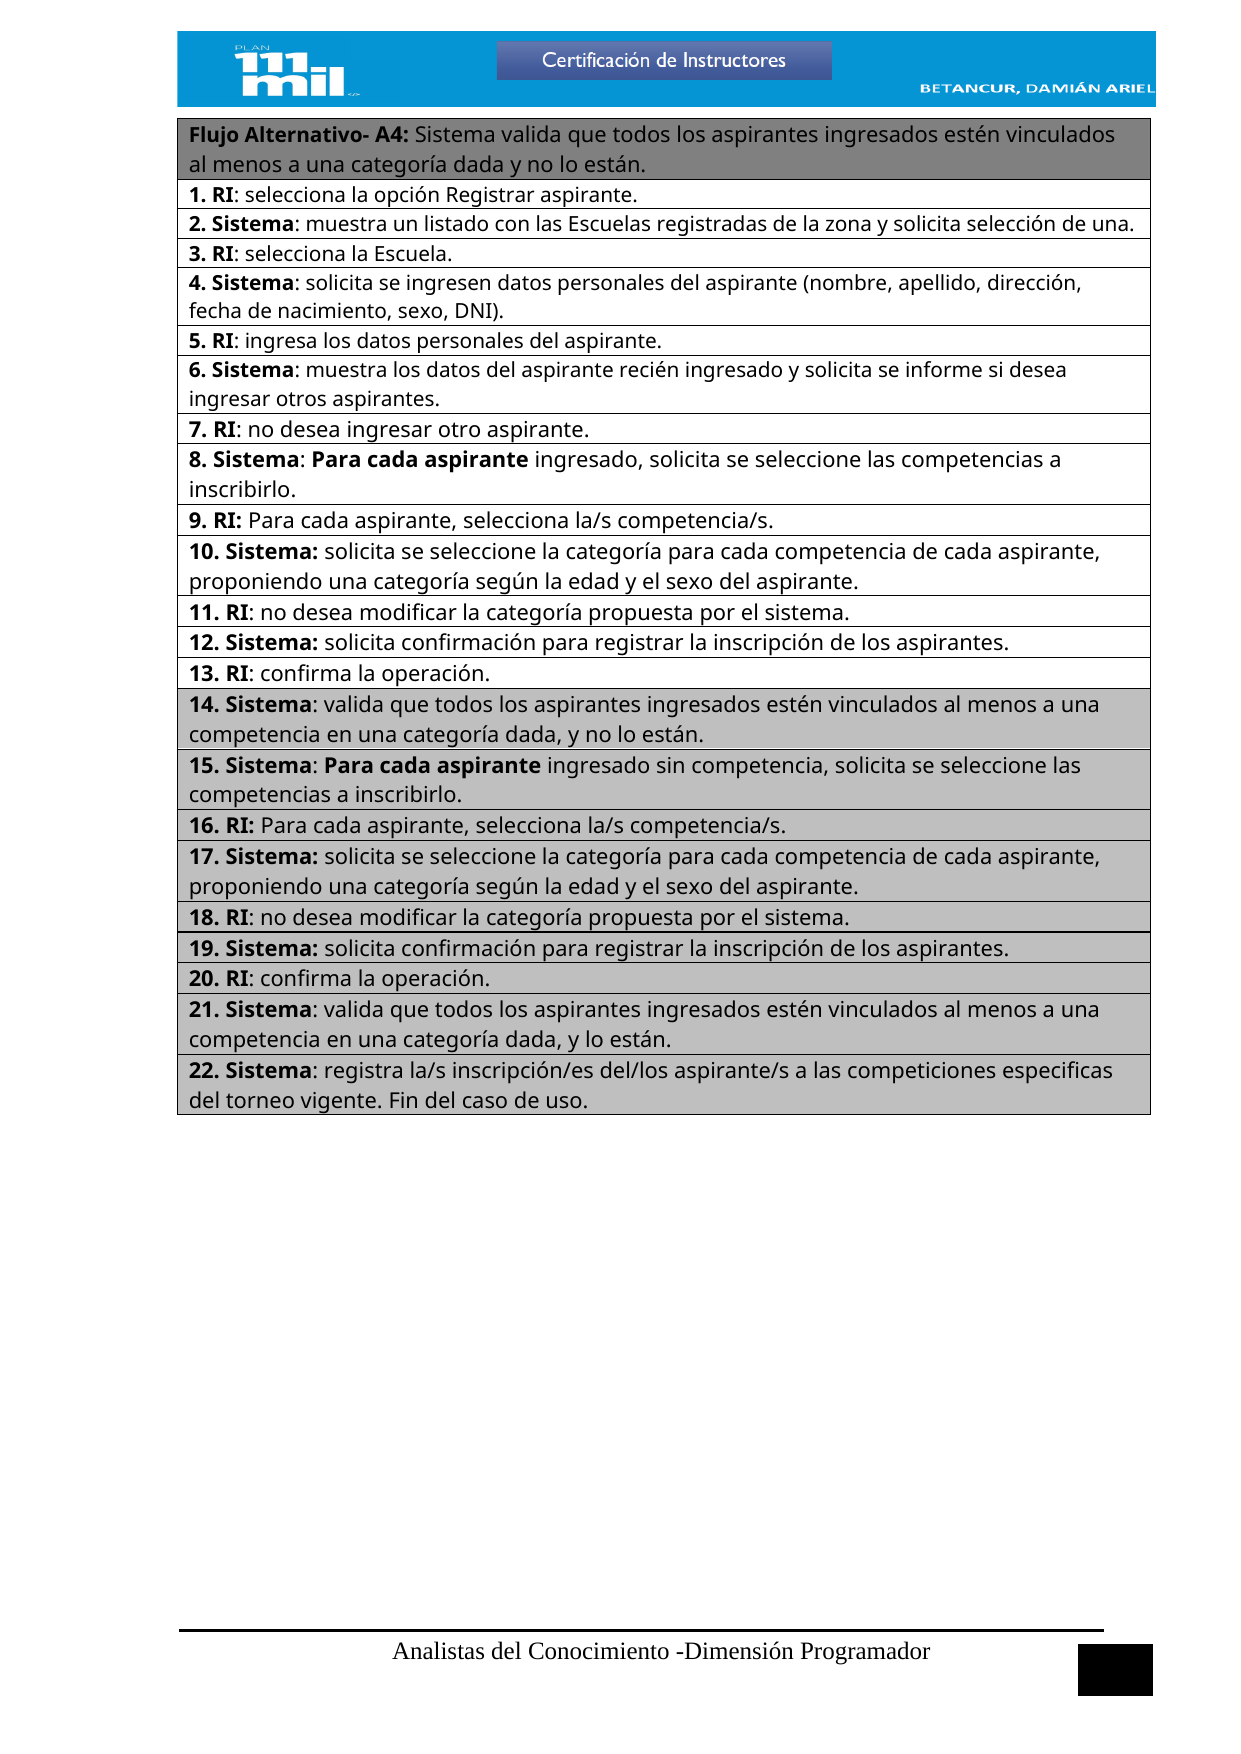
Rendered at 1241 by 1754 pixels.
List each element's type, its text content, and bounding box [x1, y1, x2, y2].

table_cell 16. RI: Para cada aspirante, selecciona la/s competencia/s. [178, 810, 1150, 840]
table_cell 13. RI: confirma la operación. [178, 658, 1150, 688]
table_cell 1. RI: selecciona la opción Registrar aspirante. [178, 180, 1150, 208]
table_cell 6. Sistema: muestra los datos del aspirante recién ingresado y solicita se informe si desea ingresar otros aspirantes. [178, 356, 1150, 412]
table_cell 8. Sistema: Para cada aspirante ingresado, solicita se seleccione las competencias a inscribirlo. [178, 444, 1150, 504]
table_header Flujo Alternativo- A4: Sistema valida que todos los aspirantes ingresados estén vinculados al menos a una categoría dada y no lo están. [178, 119, 1150, 179]
table_cell 17. Sistema: solicita se seleccione la categoría para cada competencia de cada aspirante, proponiendo una categoría según la edad y el sexo del aspirante. [178, 841, 1150, 901]
table_cell 5. RI: ingresa los datos personales del aspirante. [178, 326, 1150, 354]
table_cell 11. RI: no desea modificar la categoría propuesta por el sistema. [178, 596, 1150, 626]
table_cell 3. RI: selecciona la Escuela. [178, 239, 1150, 267]
table_cell 7. RI: no desea ingresar otro aspirante. [178, 414, 1150, 443]
table_cell 21. Sistema: valida que todos los aspirantes ingresados estén vinculados al menos a una competencia en una categoría dada, y lo están. [178, 994, 1150, 1054]
table_cell 22. Sistema: registra la/s inscripción/es del/los aspirante/s a las competiciones especificas del torneo vigente. Fin del caso de uso. [178, 1055, 1150, 1114]
table_cell 19. Sistema: solicita confirmación para registrar la inscripción de los aspirantes. [178, 933, 1150, 962]
table_cell 9. RI: Para cada aspirante, selecciona la/s competencia/s. [178, 505, 1150, 535]
table_cell 15. Sistema: Para cada aspirante ingresado sin competencia, solicita se seleccione las competencias a inscribirlo. [178, 750, 1150, 809]
table_cell 12. Sistema: solicita confirmación para registrar la inscripción de los aspirantes. [178, 627, 1150, 657]
table_cell 2. Sistema: muestra un listado con las Escuelas registradas de la zona y solicita selección de una. [178, 209, 1150, 238]
table_cell 10. Sistema: solicita se seleccione la categoría para cada competencia de cada aspirante, proponiendo una categoría según la edad y el sexo del aspirante. [178, 536, 1150, 595]
table_cell 14. Sistema: valida que todos los aspirantes ingresados estén vinculados al menos a una competencia en una categoría dada, y no lo están. [178, 689, 1150, 748]
table_cell 4. Sistema: solicita se ingresen datos personales del aspirante (nombre, apellido, dirección, fecha de nacimiento, sexo, DNI). [178, 268, 1150, 325]
table_cell 20. RI: confirma la operación. [178, 963, 1150, 993]
table_cell 18. RI: no desea modificar la categoría propuesta por el sistema. [178, 902, 1150, 931]
